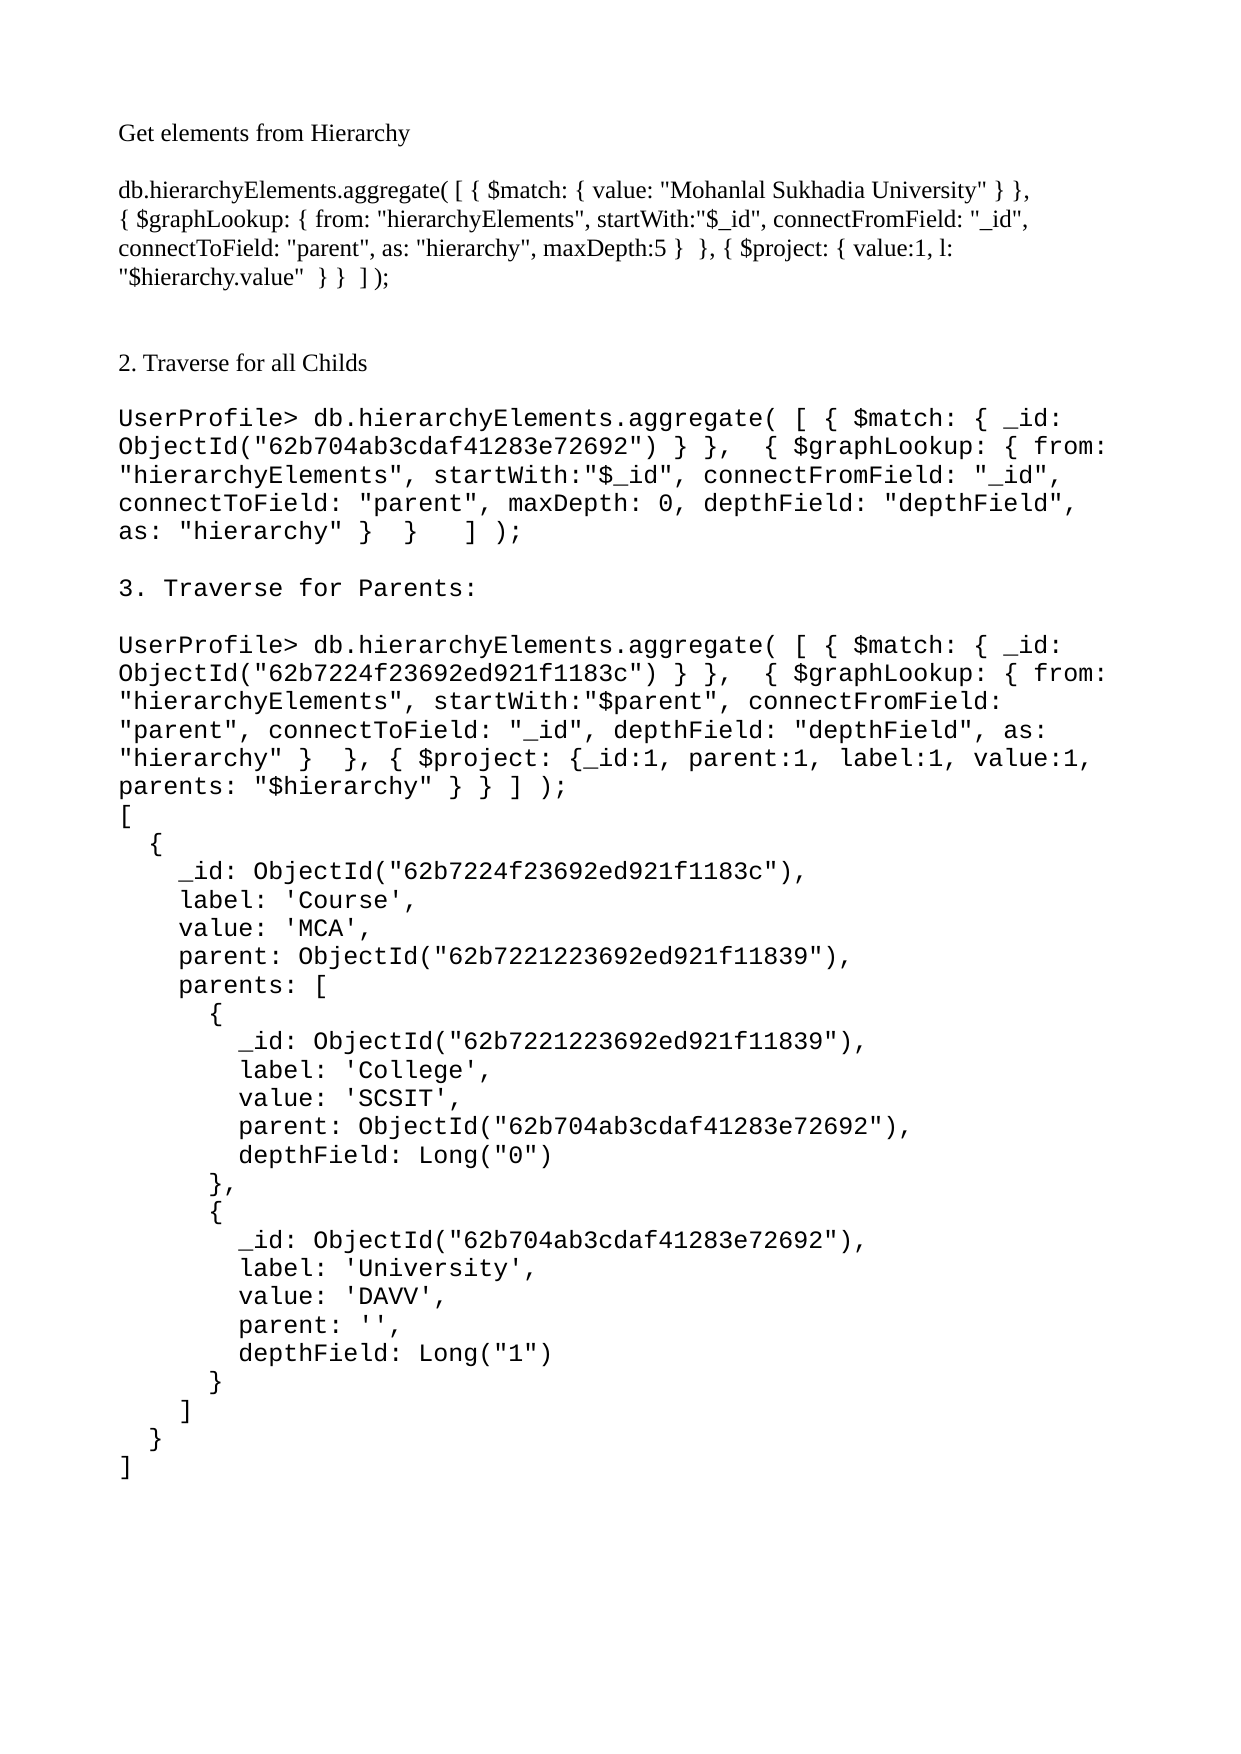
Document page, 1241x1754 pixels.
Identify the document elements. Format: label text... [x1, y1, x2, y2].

text ] [118, 1397, 1122, 1426]
text _id: ObjectId("62b7221223692ed921f11839"), [118, 1029, 1122, 1057]
text [ [118, 802, 1122, 831]
text { [118, 1199, 1122, 1227]
text } [118, 1426, 1122, 1454]
text { [118, 1001, 1122, 1029]
text } [118, 1369, 1122, 1397]
text value: 'DAVV', [118, 1284, 1122, 1312]
text 2. Traverse for all Childs [118, 348, 1122, 377]
text _id: ObjectId("62b704ab3cdaf41283e72692"), [118, 1227, 1122, 1256]
text _id: ObjectId("62b7224f23692ed921f1183c"), [118, 859, 1122, 887]
text parent: ObjectId("62b704ab3cdaf41283e72692"), [118, 1114, 1122, 1142]
text }, [118, 1171, 1122, 1199]
text value: 'MCA', [118, 916, 1122, 944]
text label: 'College', [118, 1057, 1122, 1086]
text depthField: Long("0") [118, 1142, 1122, 1171]
text value: 'SCSIT', [118, 1086, 1122, 1114]
text ] [118, 1454, 1122, 1482]
text label: 'University', [118, 1256, 1122, 1284]
text depthField: Long("1") [118, 1341, 1122, 1369]
text 3. Traverse for Parents: [118, 576, 1122, 604]
text parent: ObjectId("62b7221223692ed921f11839"), [118, 944, 1122, 972]
text UserProfile> db.hierarchyElements.aggregate( [ { $match: { _id: ObjectId("62b7224f23692ed921f1183c") } }, { $graphLookup: { from: "hierarchyElements", startWith:"$parent", connectFromField: "parent", connectToField: "_id", depthField: "depthField", as: "hierarchy" } }, { $project: {_id:1, parent:1, label:1, value:1, parents: "$hierarchy" } } ] ); [118, 632, 1122, 802]
text { [118, 831, 1122, 859]
text db.hierarchyElements.aggregate( [ { $match: { value: "Mohanlal Sukhadia University" } }, { $graphLookup: { from: "hierarchyElements", startWith:"$_id", connectFromField: "_id", connectToField: "parent", as: "hierarchy", maxDepth:5 } }, { $project: { value:1, l: "$hierarchy.value" } } ] ); [118, 176, 1122, 291]
text UserProfile> db.hierarchyElements.aggregate( [ { $match: { _id: ObjectId("62b704ab3cdaf41283e72692") } }, { $graphLookup: { from: "hierarchyElements", startWith:"$_id", connectFromField: "_id", connectToField: "parent", maxDepth: 0, depthField: "depthField", as: "hierarchy" } } ] ); [118, 406, 1122, 547]
text parents: [ [118, 972, 1122, 1001]
text label: 'Course', [118, 887, 1122, 916]
text parent: '', [118, 1312, 1122, 1341]
text Get elements from Hierarchy [118, 118, 1122, 147]
